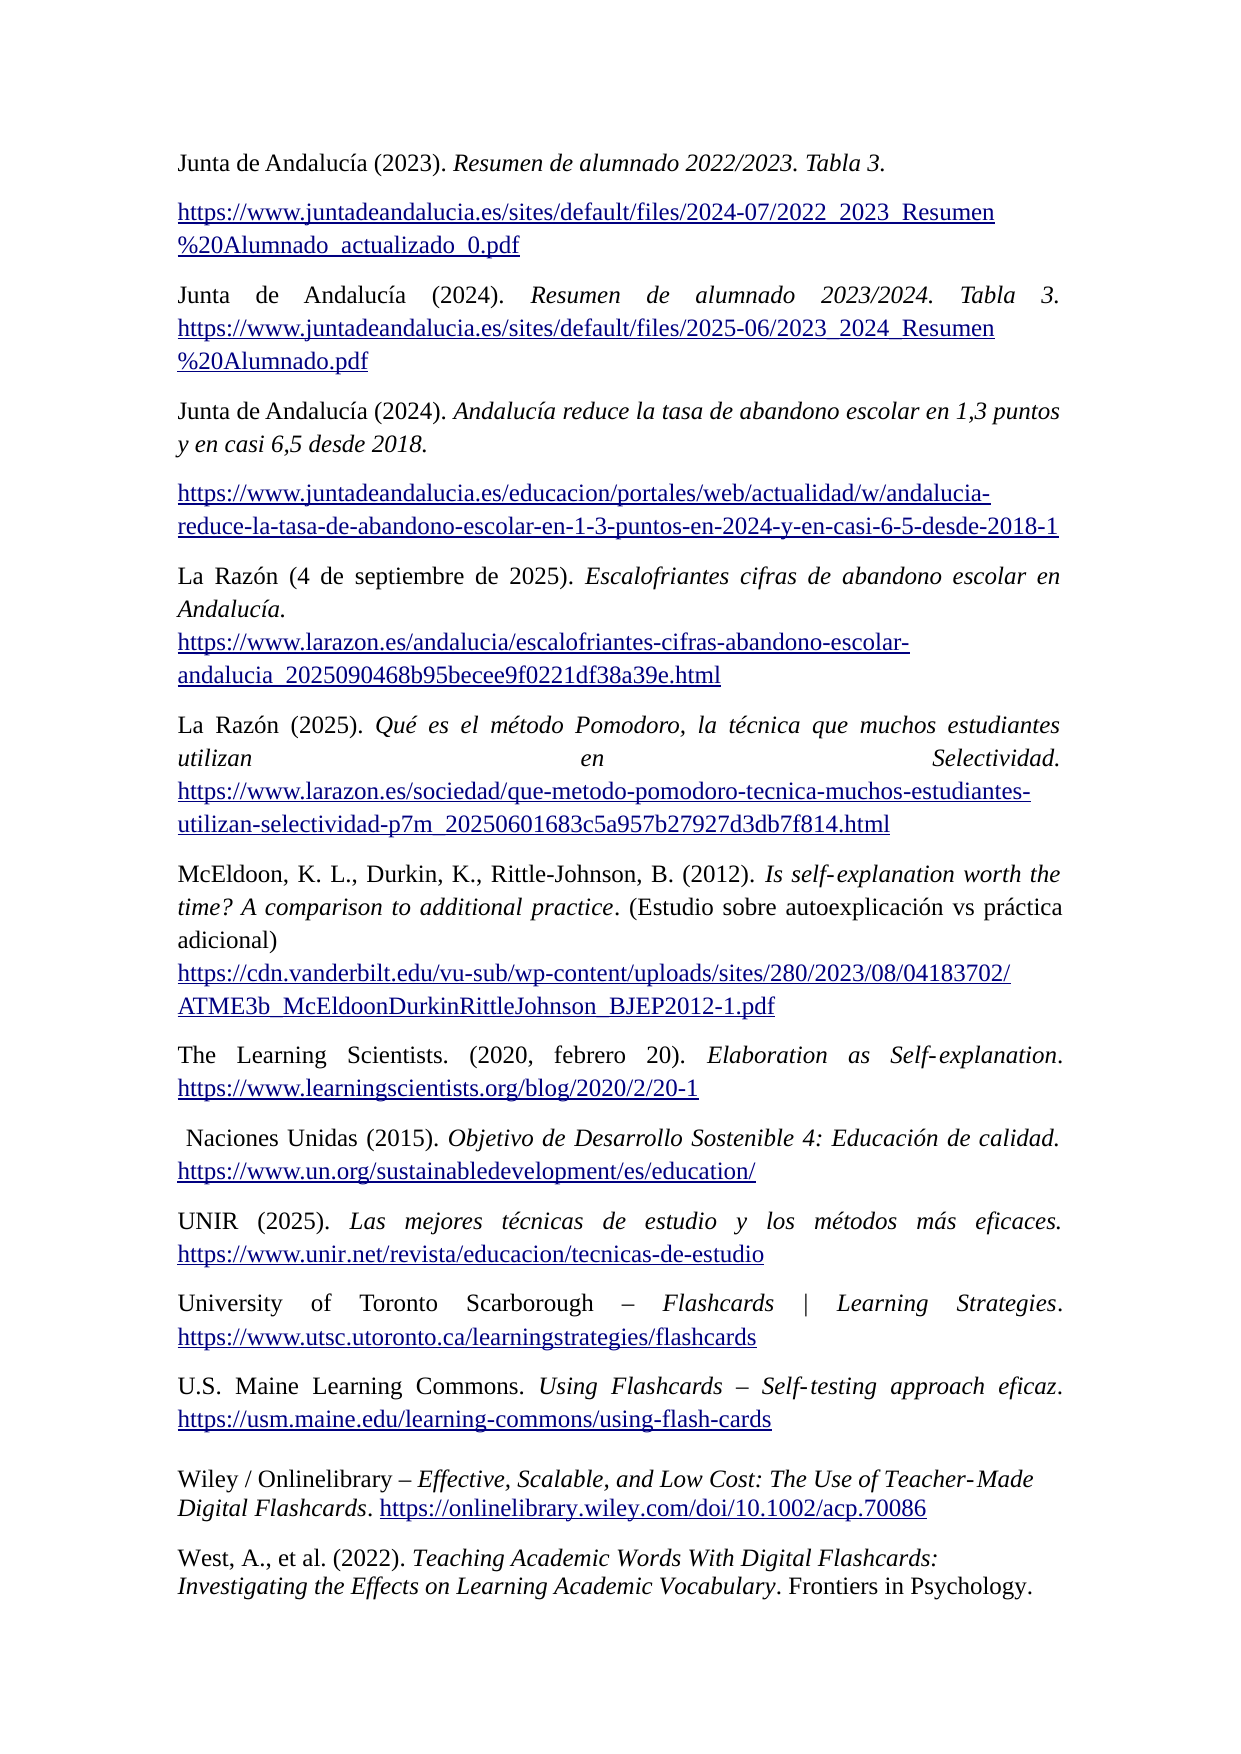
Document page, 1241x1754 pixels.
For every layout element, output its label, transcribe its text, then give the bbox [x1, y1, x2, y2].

text Wiley / Onlinelibrary – Effective, Scalable, and Low Cost: The Use of Teacher‑Made Digital Flashcards. https://onlinelibrary.wiley.com/doi/10.1002/acp.70086 [177, 1464, 1063, 1522]
text Naciones Unidas (2015). Objetivo de Desarrollo Sostenible 4: Educación de calidad. https://www.un.org/sustainabledevelopment/es/education/ [177, 1123, 1063, 1185]
text https://www.juntadeandalucia.es/sites/default/files/2024-07/2022_2023_Resumen%20Alumnado_actualizado_0.pdf [177, 197, 1063, 259]
text The Learning Scientists. (2020, febrero 20). Elaboration as Self‑explanation. https://www.learningscientists.org/blog/2020/2/20-1 [177, 1040, 1063, 1102]
text Junta de Andalucía (2024). Andalucía reduce la tasa de abandono escolar en 1,3 puntos y en casi 6,5 desde 2018. [177, 396, 1063, 457]
text La Razón (2025). Qué es el método Pomodoro, la técnica que muchos estudiantes utilizan en Selectividad. https://www.larazon.es/sociedad/que-metodo-pomodoro-tecnica-muchos-estudiantes-utilizan-selectividad-p7m_20250601683c5a957b27927d3db7f814.html [177, 710, 1063, 838]
text Junta de Andalucía (2024). Resumen de alumnado 2023/2024. Tabla 3. https://www.juntadeandalucia.es/sites/default/files/2025-06/2023_2024_Resumen%20Alumnado.pdf [177, 280, 1063, 375]
text La Razón (4 de septiembre de 2025). Escalofriantes cifras de abandono escolar en Andalucía. https://www.larazon.es/andalucia/escalofriantes-cifras-abandono-escolar-andalucia_2025090468b95becee9f0221df38a39e.html [177, 561, 1063, 689]
text McEldoon, K. L., Durkin, K., Rittle-Johnson, B. (2012). Is self‑explanation worth the time? A comparison to additional practice. (Estudio sobre autoexplicación vs práctica adicional) https://cdn.vanderbilt.edu/vu-sub/wp-content/uploads/sites/280/2023/08/04183702/ATME3b_McEldoonDurkinRittleJohnson_BJEP2012-1.pdf [177, 859, 1063, 1019]
text UNIR (2025). Las mejores técnicas de estudio y los métodos más eficaces. https://www.unir.net/revista/educacion/tecnicas-de-estudio [177, 1206, 1063, 1268]
text https://www.juntadeandalucia.es/educacion/portales/web/actualidad/w/andalucia-reduce-la-tasa-de-abandono-escolar-en-1-3-puntos-en-2024-y-en-casi-6-5-desde-2018-1 [177, 478, 1063, 540]
text U.S. Maine Learning Commons. Using Flashcards – Self‑testing approach eficaz. https://usm.maine.edu/learning-commons/using-flash-cards [177, 1371, 1063, 1433]
text West, A., et al. (2022). Teaching Academic Words With Digital Flashcards: Investigating the Effects on Learning Academic Vocabulary. Frontiers in Psychology. [177, 1543, 1063, 1600]
text Junta de Andalucía (2023). Resumen de alumnado 2022/2023. Tabla 3. [177, 148, 1063, 176]
text University of Toronto Scarborough – Flashcards | Learning Strategies. https://www.utsc.utoronto.ca/learningstrategies/flashcards [177, 1288, 1063, 1350]
